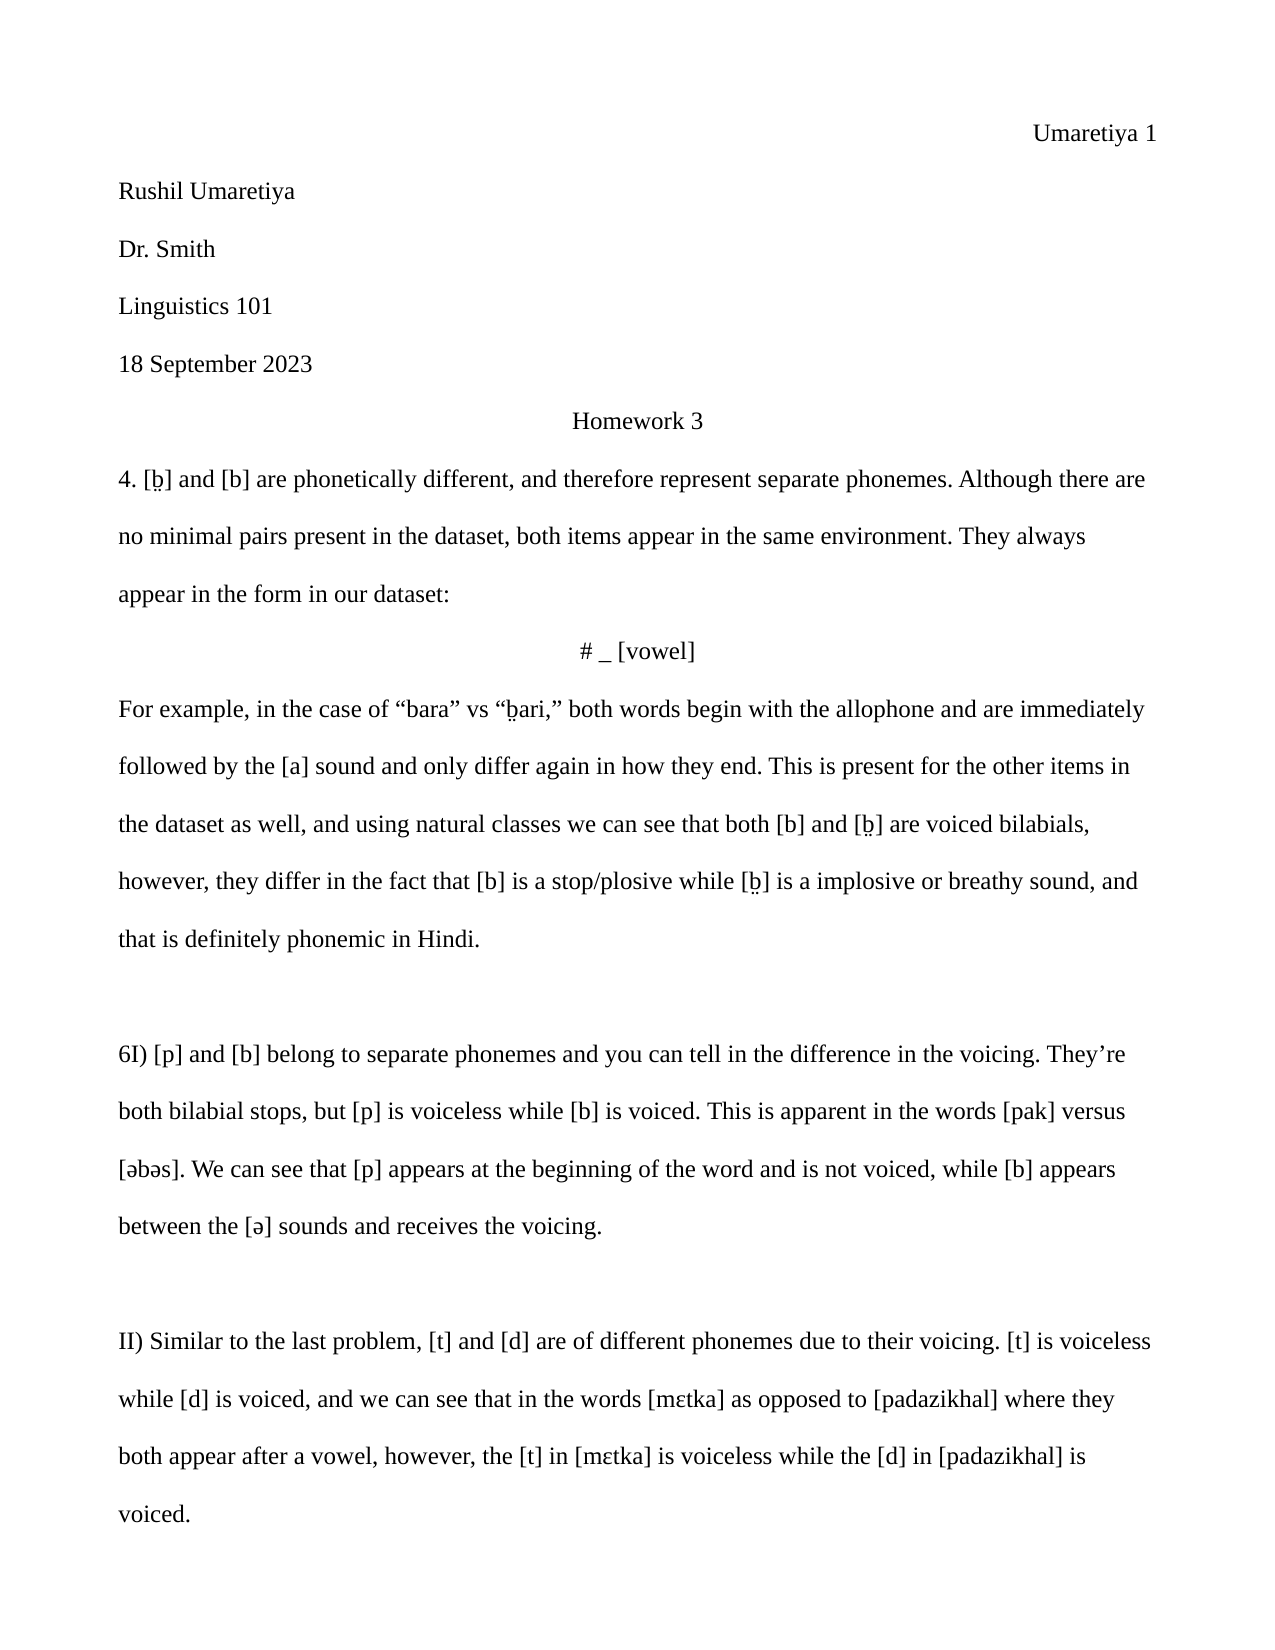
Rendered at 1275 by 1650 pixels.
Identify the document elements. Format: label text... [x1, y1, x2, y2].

text 4. [b̤] and [b] are phonetically different, and therefore represent separate phonemes. Although there are no minimal pairs present in the dataset, both items appear in the same environment. They always appear in the form in our dataset: [118, 464, 1157, 608]
text # _ [vowel] [118, 636, 1157, 665]
text Rushil Umaretiya [118, 176, 1157, 205]
text II) Similar to the last problem, [t] and [d] are of different phonemes due to their voicing. [t] is voiceless while [d] is voiced, and we can see that in the words [mɛtka] as opposed to [padazikhal] where they both appear after a vowel, however, the [t] in [mɛtka] is voiceless while the [d] in [padazikhal] is voiced. [118, 1326, 1157, 1528]
text Dr. Smith [118, 234, 1157, 263]
text Linguistics 101 [118, 291, 1157, 320]
text Homework 3 [118, 406, 1157, 435]
text 18 September 2023 [118, 349, 1157, 378]
text For example, in the case of “bara” vs “b̤ari,” both words begin with the allophone and are immediately followed by the [a] sound and only differ again in how they end. This is present for the other items in the dataset as well, and using natural classes we can see that both [b] and [b̤] are voiced bilabials, however, they differ in the fact that [b] is a stop/plosive while [b̤] is a implosive or breathy sound, and that is definitely phonemic in Hindi. [118, 694, 1157, 953]
text 6I) [p] and [b] belong to separate phonemes and you can tell in the difference in the voicing. They’re both bilabial stops, but [p] is voiceless while [b] is voiced. This is apparent in the words [pak] versus [əbəs]. We can see that [p] appears at the beginning of the word and is not voiced, while [b] appears between the [ə] sounds and receives the voicing. [118, 1039, 1157, 1240]
